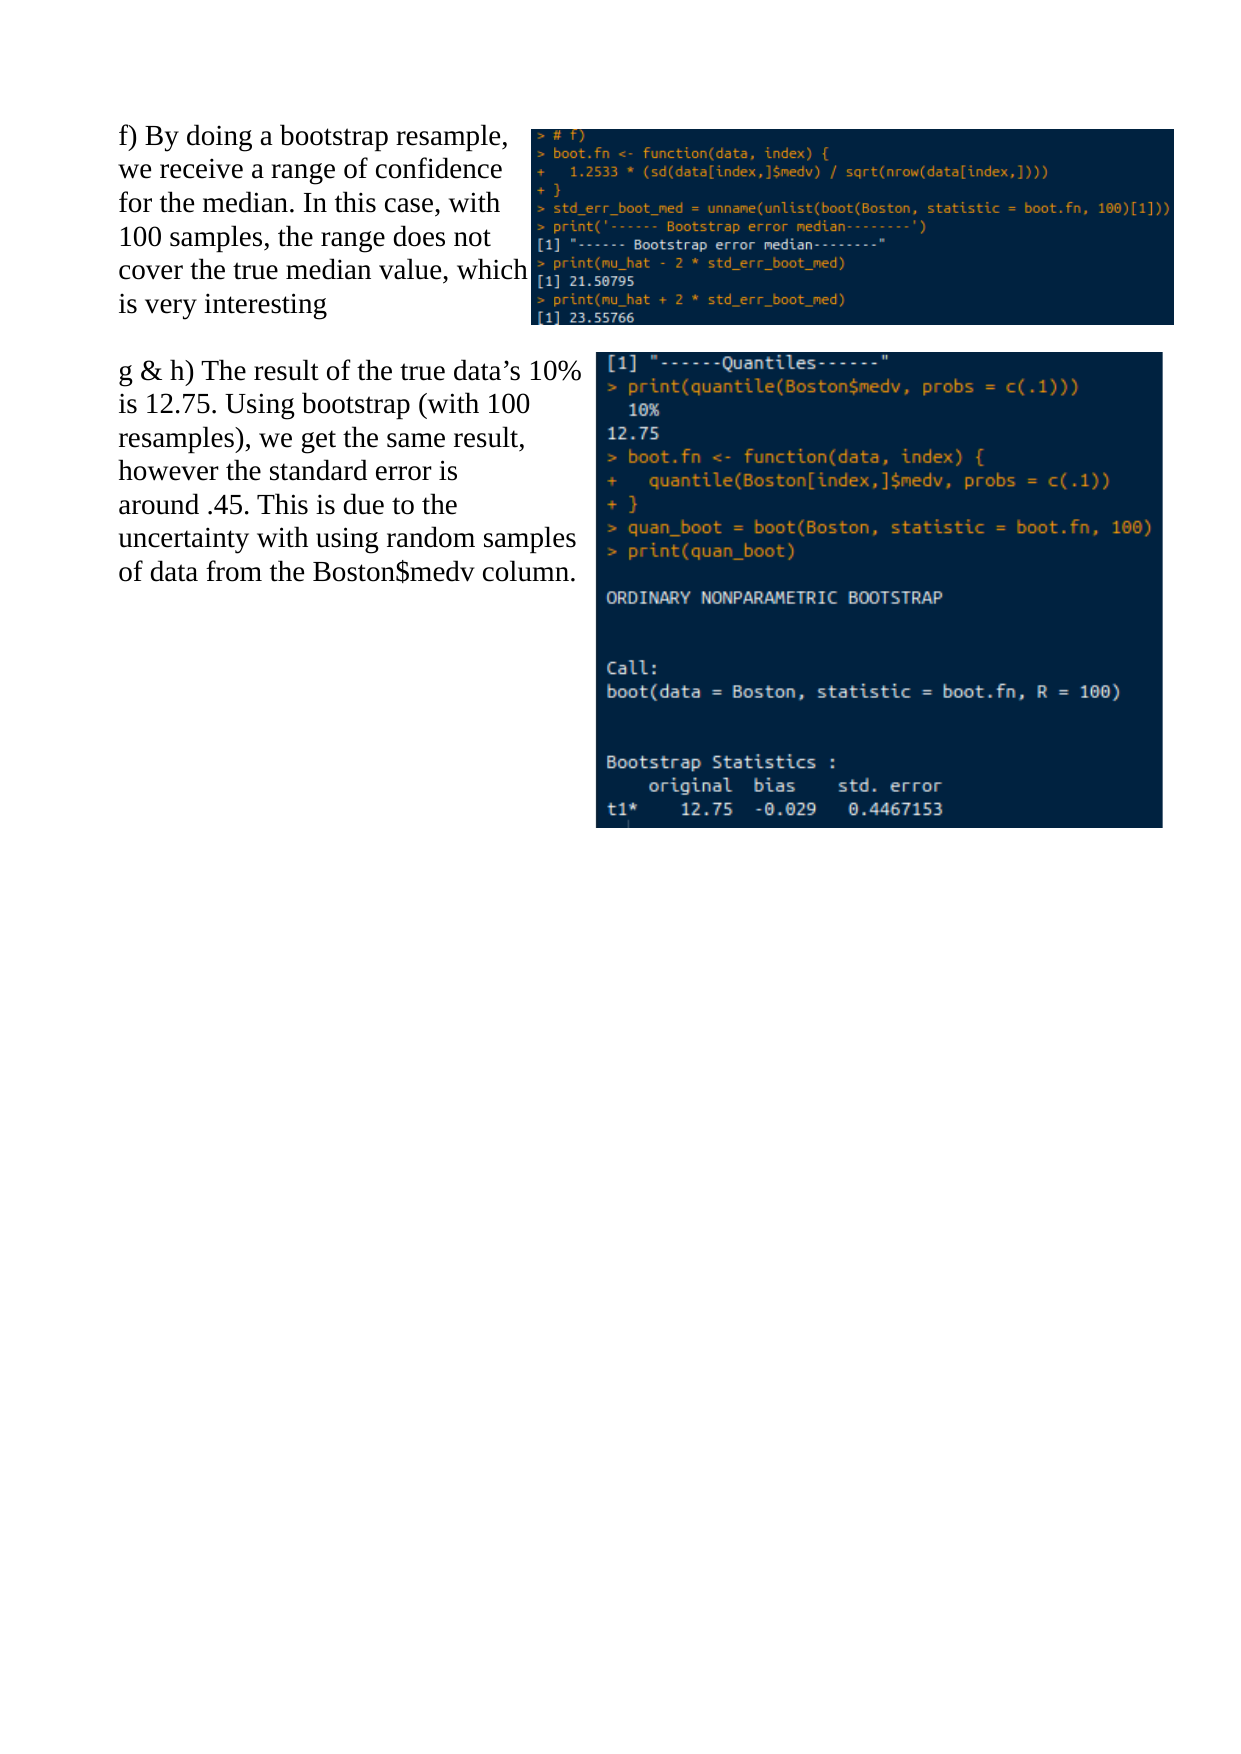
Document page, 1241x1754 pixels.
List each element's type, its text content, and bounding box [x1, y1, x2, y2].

text g & h) The result of the true data’s 10% is 12.75. Using bootstrap (with 100 resamples), we get the same result, however the standard error is around .45. This is due to the uncertainty with using random samples of data from the Boston$medv column. [118, 353, 595, 588]
picture [531, 129, 1174, 325]
text f) By doing a bootstrap resample, we receive a range of confidence for the median. In this case, with 100 samples, the range does not cover the true median value, which is very interesting [118, 118, 1122, 319]
picture [595, 352, 1163, 828]
